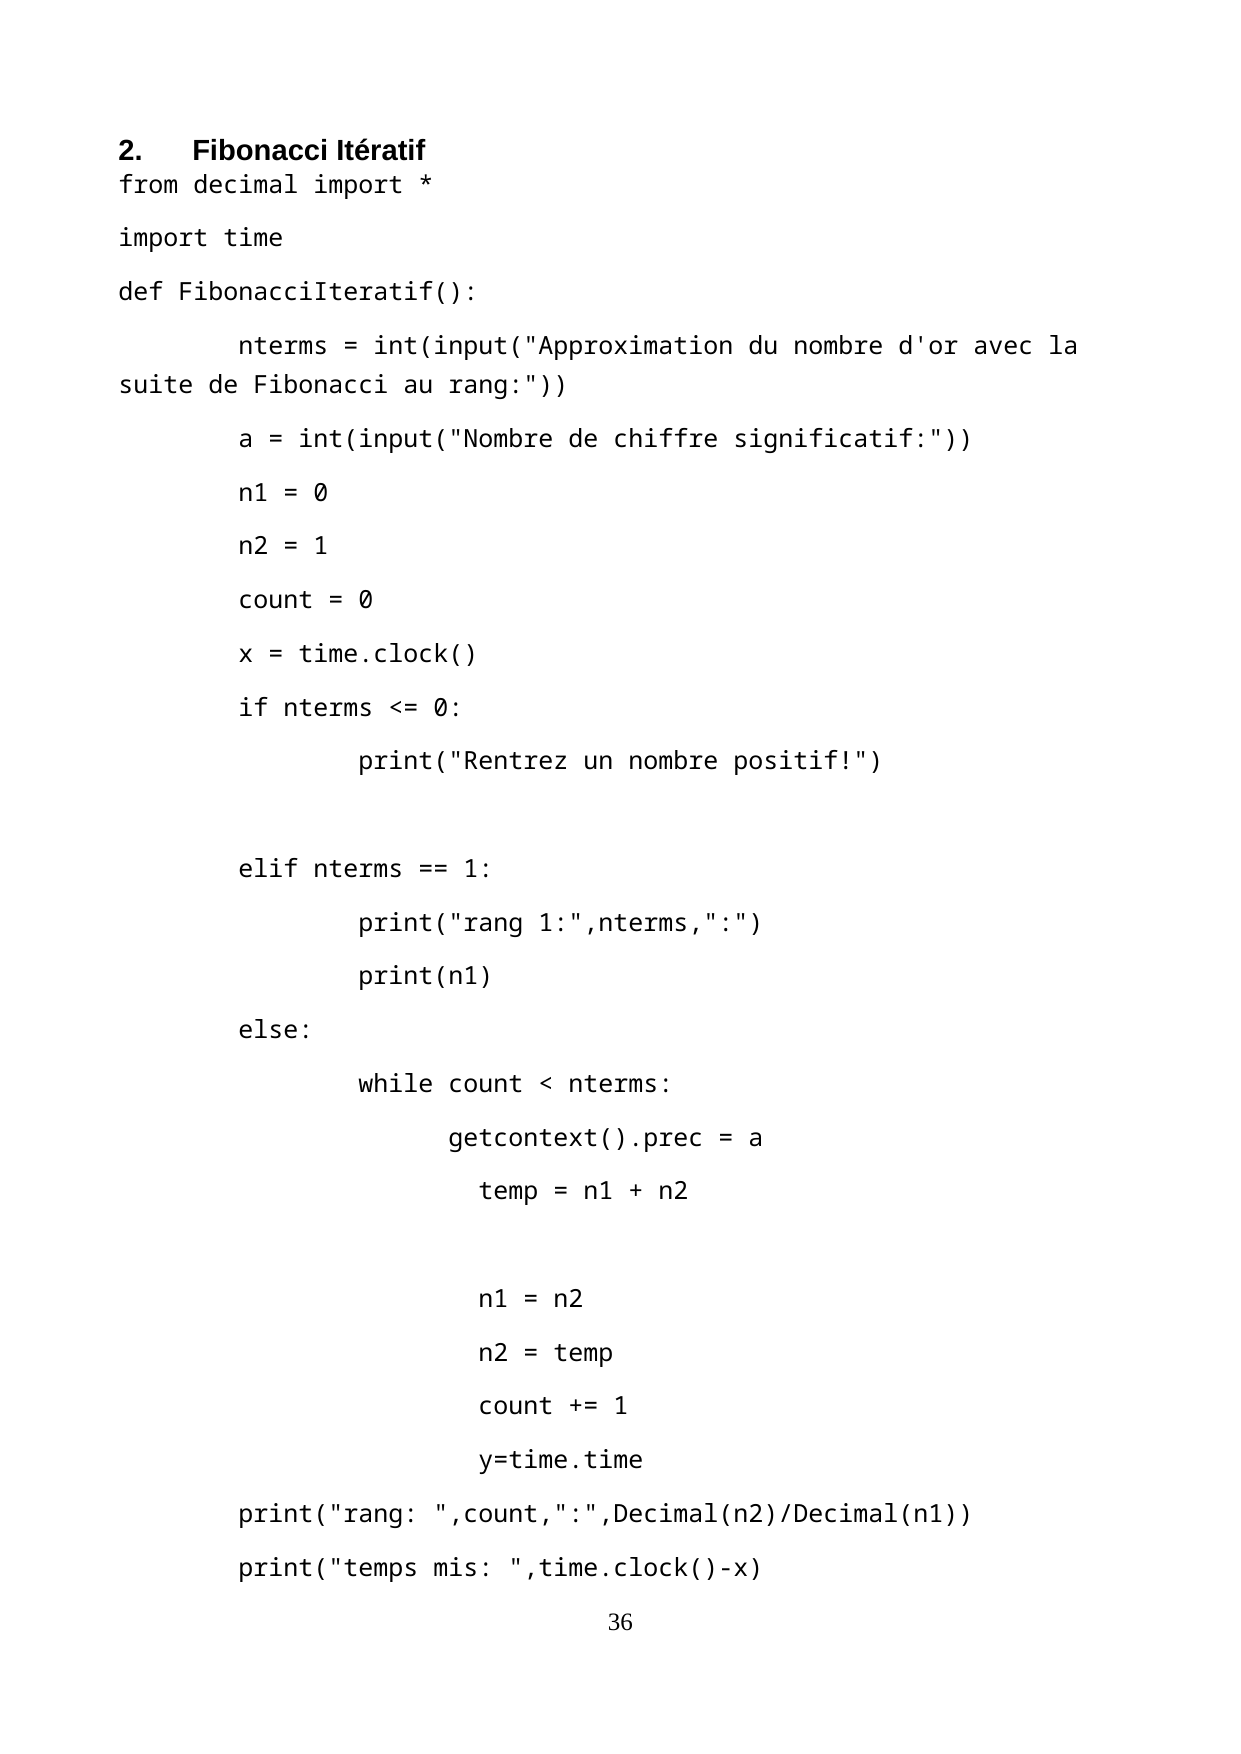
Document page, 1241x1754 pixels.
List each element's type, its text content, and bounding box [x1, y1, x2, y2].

text getcontext().prec = a [118, 1119, 1122, 1153]
text def FibonacciIteratif(): [118, 274, 1122, 308]
subtitle Fibonacci Itératif [118, 133, 1122, 166]
text n2 = 1 [118, 528, 1122, 562]
text elif nterms == 1: [118, 850, 1122, 884]
text temp = n1 + n2 [118, 1173, 1122, 1207]
text print("rang 1:",nterms,":") [118, 904, 1122, 938]
text import time [118, 220, 1122, 254]
text n1 = n2 [118, 1280, 1122, 1314]
text x = time.clock() [118, 635, 1122, 669]
text a = int(input("Nombre de chiffre significatif:")) [118, 420, 1122, 454]
text print("Rentrez un nombre positif!") [118, 743, 1122, 777]
text while count < nterms: [118, 1065, 1122, 1099]
text if nterms <= 0: [118, 689, 1122, 723]
text else: [118, 1012, 1122, 1046]
text from decimal import * [118, 166, 1122, 200]
text count += 1 [118, 1388, 1122, 1422]
text nterms = int(input("Approximation du nombre d'or avec la suite de Fibonacci au rang:")) [118, 327, 1122, 401]
text print("rang: ",count,":",Decimal(n2)/Decimal(n1)) [118, 1495, 1122, 1529]
text n1 = 0 [118, 474, 1122, 508]
text n2 = temp [118, 1334, 1122, 1368]
text print("temps mis: ",time.clock()-x) [118, 1549, 1122, 1583]
text print(n1) [118, 958, 1122, 992]
text count = 0 [118, 582, 1122, 616]
text y=time.time [118, 1442, 1122, 1476]
